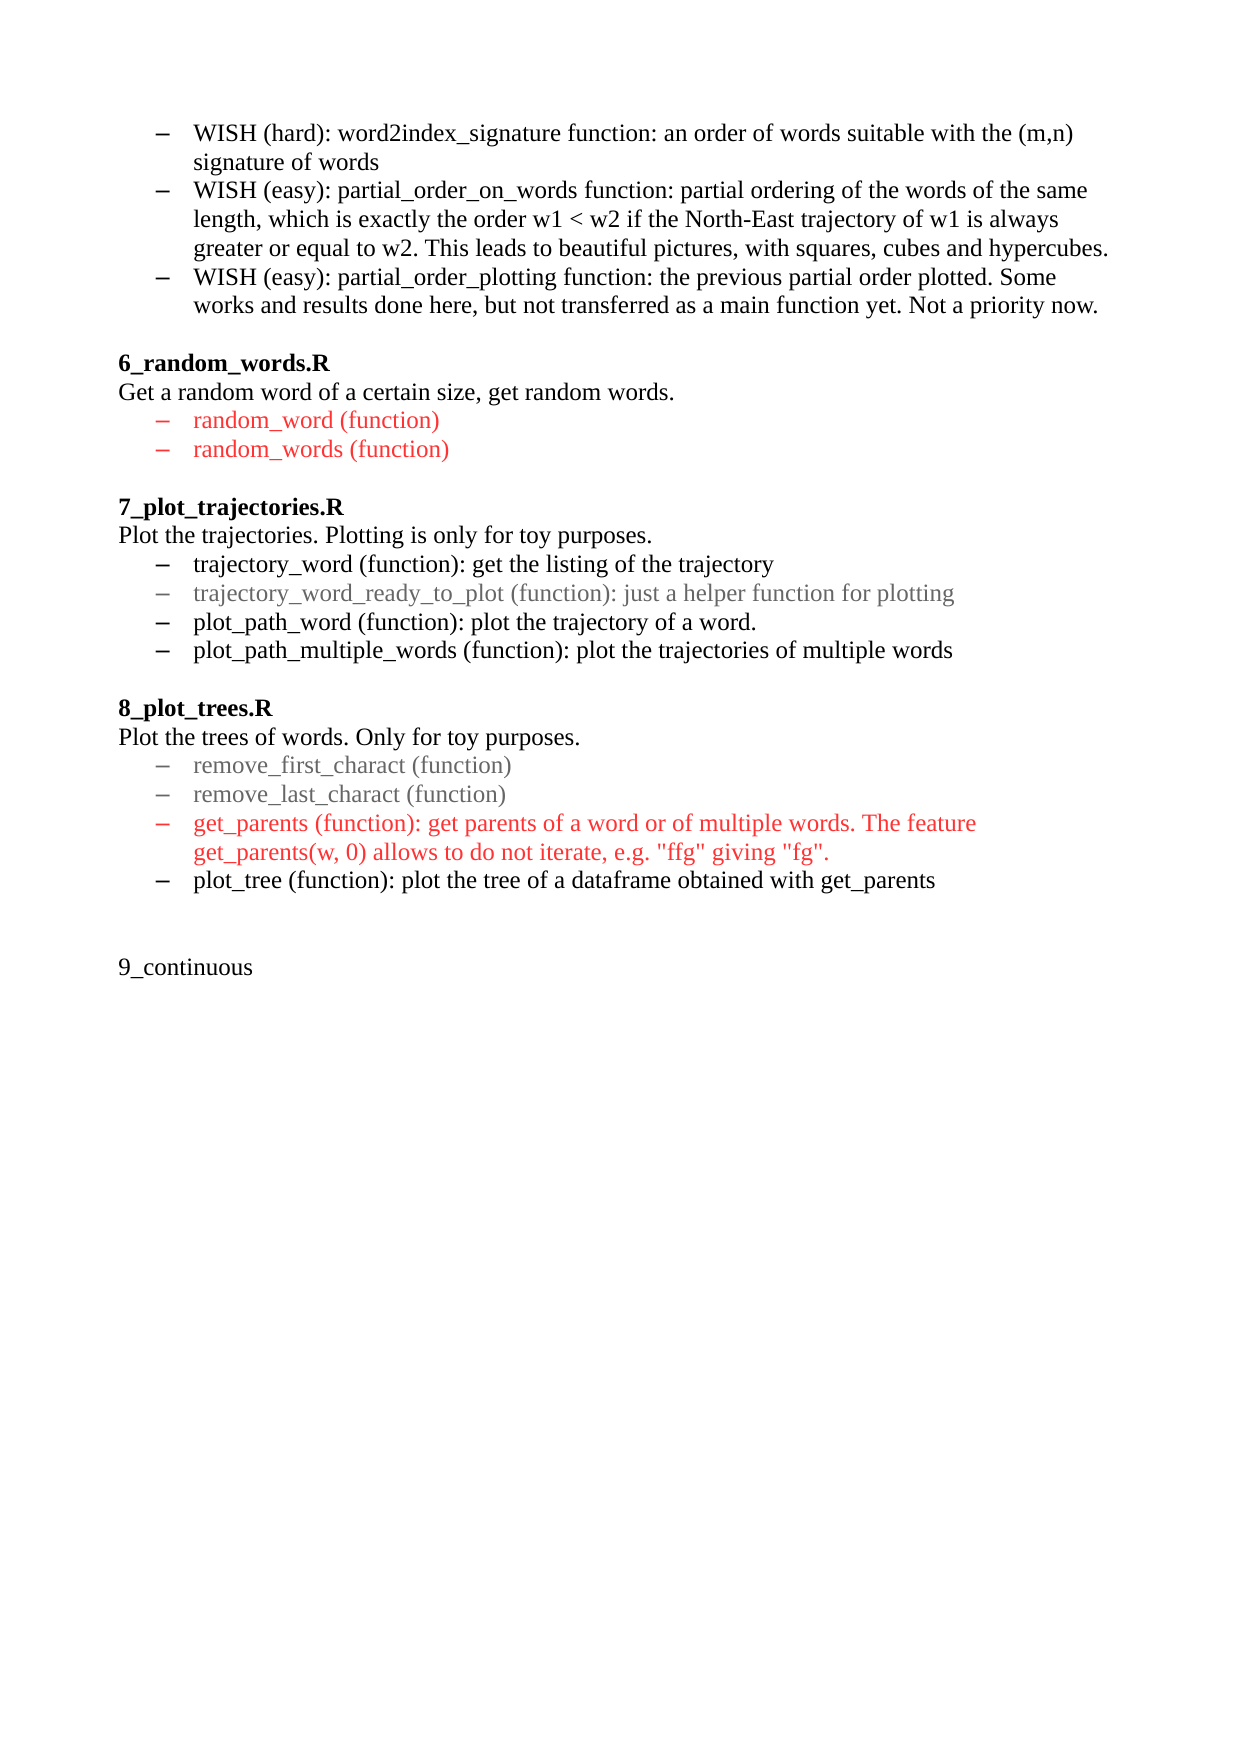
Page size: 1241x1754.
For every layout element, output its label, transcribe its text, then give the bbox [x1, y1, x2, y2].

list remove_first_charact (function) [156, 751, 1122, 779]
list remove_last_charact (function) [156, 779, 1122, 808]
list plot_tree (function): plot the tree of a dataframe obtained with get_parents [156, 866, 1122, 894]
list trajectory_word_ready_to_plot (function): just a helper function for plotting [156, 578, 1122, 607]
text 8_plot_trees.R [118, 693, 1122, 722]
text 9_continuous [118, 952, 1122, 981]
text Plot the trees of words. Only for toy purposes. [118, 722, 1122, 751]
text 6_random_words.R [118, 348, 1122, 377]
list random_words (function) [156, 434, 1122, 463]
list plot_path_multiple_words (function): plot the trajectories of multiple words [156, 636, 1122, 664]
list WISH (easy): partial_order_on_words function: partial ordering of the words of the same length, which is exactly the order w1 < w2 if the North-East trajectory of w1 is always greater or equal to w2. This leads to beautiful pictures, with squares, cubes and hypercubes. [156, 176, 1122, 262]
list random_word (function) [156, 406, 1122, 434]
list plot_path_word (function): plot the trajectory of a word. [156, 607, 1122, 636]
list WISH (easy): partial_order_plotting function: the previous partial order plotted. Some works and results done here, but not transferred as a main function yet. Not a priority now. [156, 262, 1122, 319]
list get_parents (function): get parents of a word or of multiple words. The feature get_parents(w, 0) allows to do not iterate, e.g. "ffg" giving "fg". [156, 808, 1122, 866]
text 7_plot_trajectories.R [118, 492, 1122, 521]
list trajectory_word (function): get the listing of the trajectory [156, 549, 1122, 578]
text Get a random word of a certain size, get random words. [118, 377, 1122, 406]
text Plot the trajectories. Plotting is only for toy purposes. [118, 521, 1122, 549]
list WISH (hard): word2index_signature function: an order of words suitable with the (m,n) signature of words [156, 118, 1122, 176]
